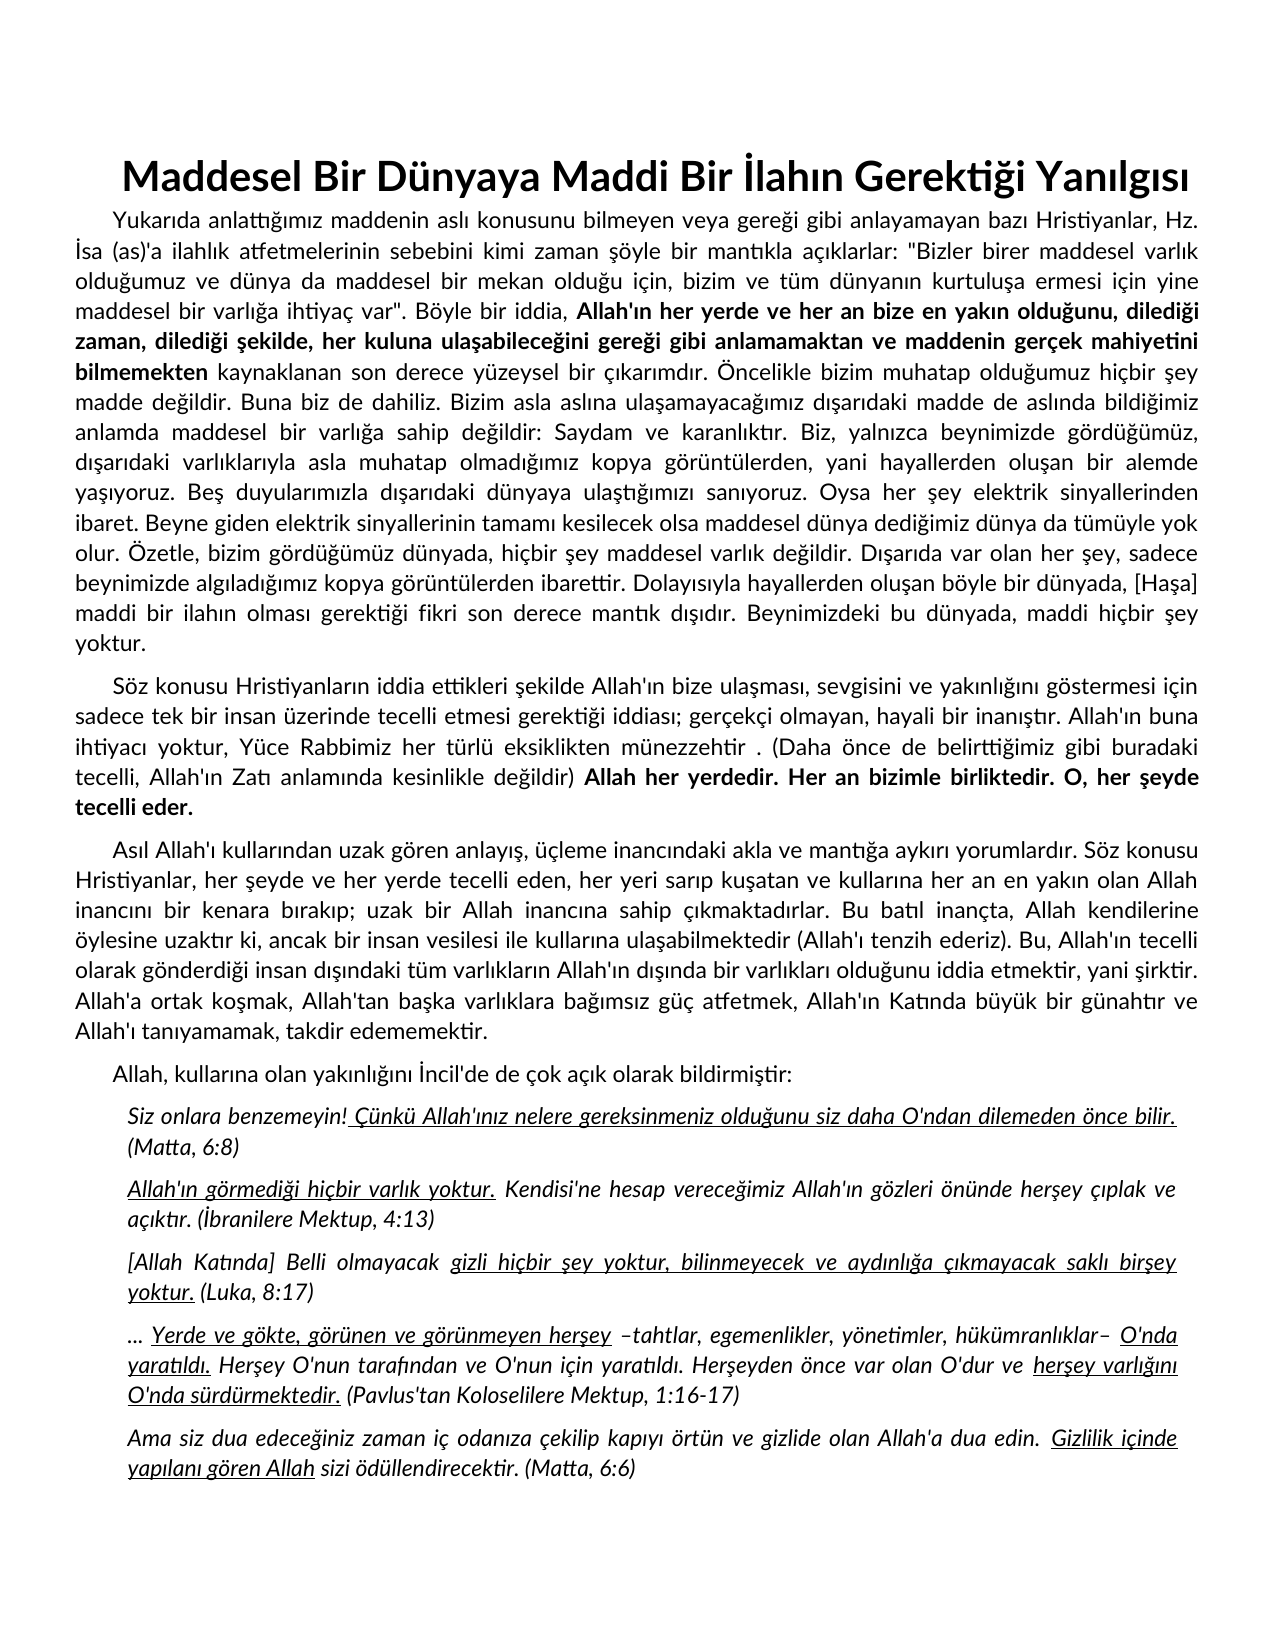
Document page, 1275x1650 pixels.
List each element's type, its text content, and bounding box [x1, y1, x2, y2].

text Siz onlara benzemeyin! Çünkü Allah'ınız nelere gereksinmeniz olduğunu siz daha O'ndan dilemeden önce bilir. (Matta, 6:8) [127, 1102, 1177, 1160]
text Söz konusu Hristiyanların iddia ettikleri şekilde Allah'ın bize ulaşması, sevgisini ve yakınlığını göstermesi için sadece tek bir insan üzerinde tecelli etmesi gerektiği iddiası; gerçekçi olmayan, hayali bir inanıştır. Allah'ın buna ihtiyacı yoktur, Yüce Rabbimiz her türlü eksiklikten münezzehtir . (Daha önce de belirttiğimiz gibi buradaki tecelli, Allah'ın Zatı anlamında kesinlikle değildir) Allah her yerdedir. Her an bizimle birliktedir. O, her şeyde tecelli eder. [75, 672, 1200, 820]
text Allah, kullarına olan yakınlığını İncil'de de çok açık olarak bildirmiştir: [75, 1059, 1200, 1087]
text Asıl Allah'ı kullarından uzak gören anlayış, üçleme inancındaki akla ve mantığa aykırı yorumlardır. Söz konusu Hristiyanlar, her şeyde ve her yerde tecelli eden, her yeri sarıp kuşatan ve kullarına her an en yakın olan Allah inancını bir kenara bırakıp; uzak bir Allah inancına sahip çıkmaktadırlar. Bu batıl inançta, Allah kendilerine öylesine uzaktır ki, ancak bir insan vesilesi ile kullarına ulaşabilmektedir (Allah'ı tenzih ederiz). Bu, Allah'ın tecelli olarak gönderdiği insan dışındaki tüm varlıkların Allah'ın dışında bir varlıkları olduğunu iddia etmektir, yani şirktir. Allah'a ortak koşmak, Allah'tan başka varlıklara bağımsız güç atfetmek, Allah'ın Katında büyük bir günahtır ve Allah'ı tanıyamamak, takdir edememektir. [75, 835, 1200, 1044]
text Allah'ın görmediği hiçbir varlık yoktur. Kendisi'ne hesap vereceğimiz Allah'ın gözleri önünde herşey çıplak ve açıktır. (İbranilere Mektup, 4:13) [127, 1175, 1177, 1233]
text ... Yerde ve gökte, görünen ve görünmeyen herşey –tahtlar, egemenlikler, yönetimler, hükümranlıklar– O'nda yaratıldı. Herşey O'nun tarafından ve O'nun için yaratıldı. Herşeyden önce var olan O'dur ve herşey varlığını O'nda sürdürmektedir. (Pavlus'tan Koloselilere Mektup, 1:16-17) [127, 1321, 1177, 1409]
subtitle Maddesel Bir Dünyaya Maddi Bir İlahın Gerektiği Yanılgısı [112, 150, 1200, 200]
text Yukarıda anlattığımız maddenin aslı konusunu bilmeyen veya gereği gibi anlayamayan bazı Hristiyanlar, Hz. İsa (as)'a ilahlık atfetmelerinin sebebini kimi zaman şöyle bir mantıkla açıklarlar: "Bizler birer maddesel varlık olduğumuz ve dünya da maddesel bir mekan olduğu için, bizim ve tüm dünyanın kurtuluşa ermesi için yine maddesel bir varlığa ihtiyaç var". Böyle bir iddia, Allah'ın her yerde ve her an bize en yakın olduğunu, dilediği zaman, dilediği şekilde, her kuluna ulaşabileceğini gereği gibi anlamamaktan ve maddenin gerçek mahiyetini bilmemekten kaynaklanan son derece yüzeysel bir çıkarımdır. Öncelikle bizim muhatap olduğumuz hiçbir şey madde değildir. Buna biz de dahiliz. Bizim asla aslına ulaşamayacağımız dışarıdaki madde de aslında bildiğimiz anlamda maddesel bir varlığa sahip değildir: Saydam ve karanlıktır. Biz, yalnızca beynimizde gördüğümüz, dışarıdaki varlıklarıyla asla muhatap olmadığımız kopya görüntülerden, yani hayallerden oluşan bir alemde yaşıyoruz. Beş duyularımızla dışarıdaki dünyaya ulaştığımızı sanıyoruz. Oysa her şey elektrik sinyallerinden ibaret. Beyne giden elektrik sinyallerinin tamamı kesilecek olsa maddesel dünya dediğimiz dünya da tümüyle yok olur. Özetle, bizim gördüğümüz dünyada, hiçbir şey maddesel varlık değildir. Dışarıda var olan her şey, sadece beynimizde algıladığımız kopya görüntülerden ibarettir. Dolayısıyla hayallerden oluşan böyle bir dünyada, [Haşa] maddi bir ilahın olması gerektiği fikri son derece mantık dışıdır. Beynimizdeki bu dünyada, maddi hiçbir şey yoktur. [75, 206, 1200, 657]
text [Allah Katında] Belli olmayacak gizli hiçbir şey yoktur, bilinmeyecek ve aydınlığa çıkmayacak saklı birşey yoktur. (Luka, 8:17) [127, 1248, 1177, 1306]
text Ama siz dua edeceğiniz zaman iç odanıza çekilip kapıyı örtün ve gizlide olan Allah'a dua edin. Gizlilik içinde yapılanı gören Allah sizi ödüllendirecektir. (Matta, 6:6) [127, 1424, 1177, 1482]
